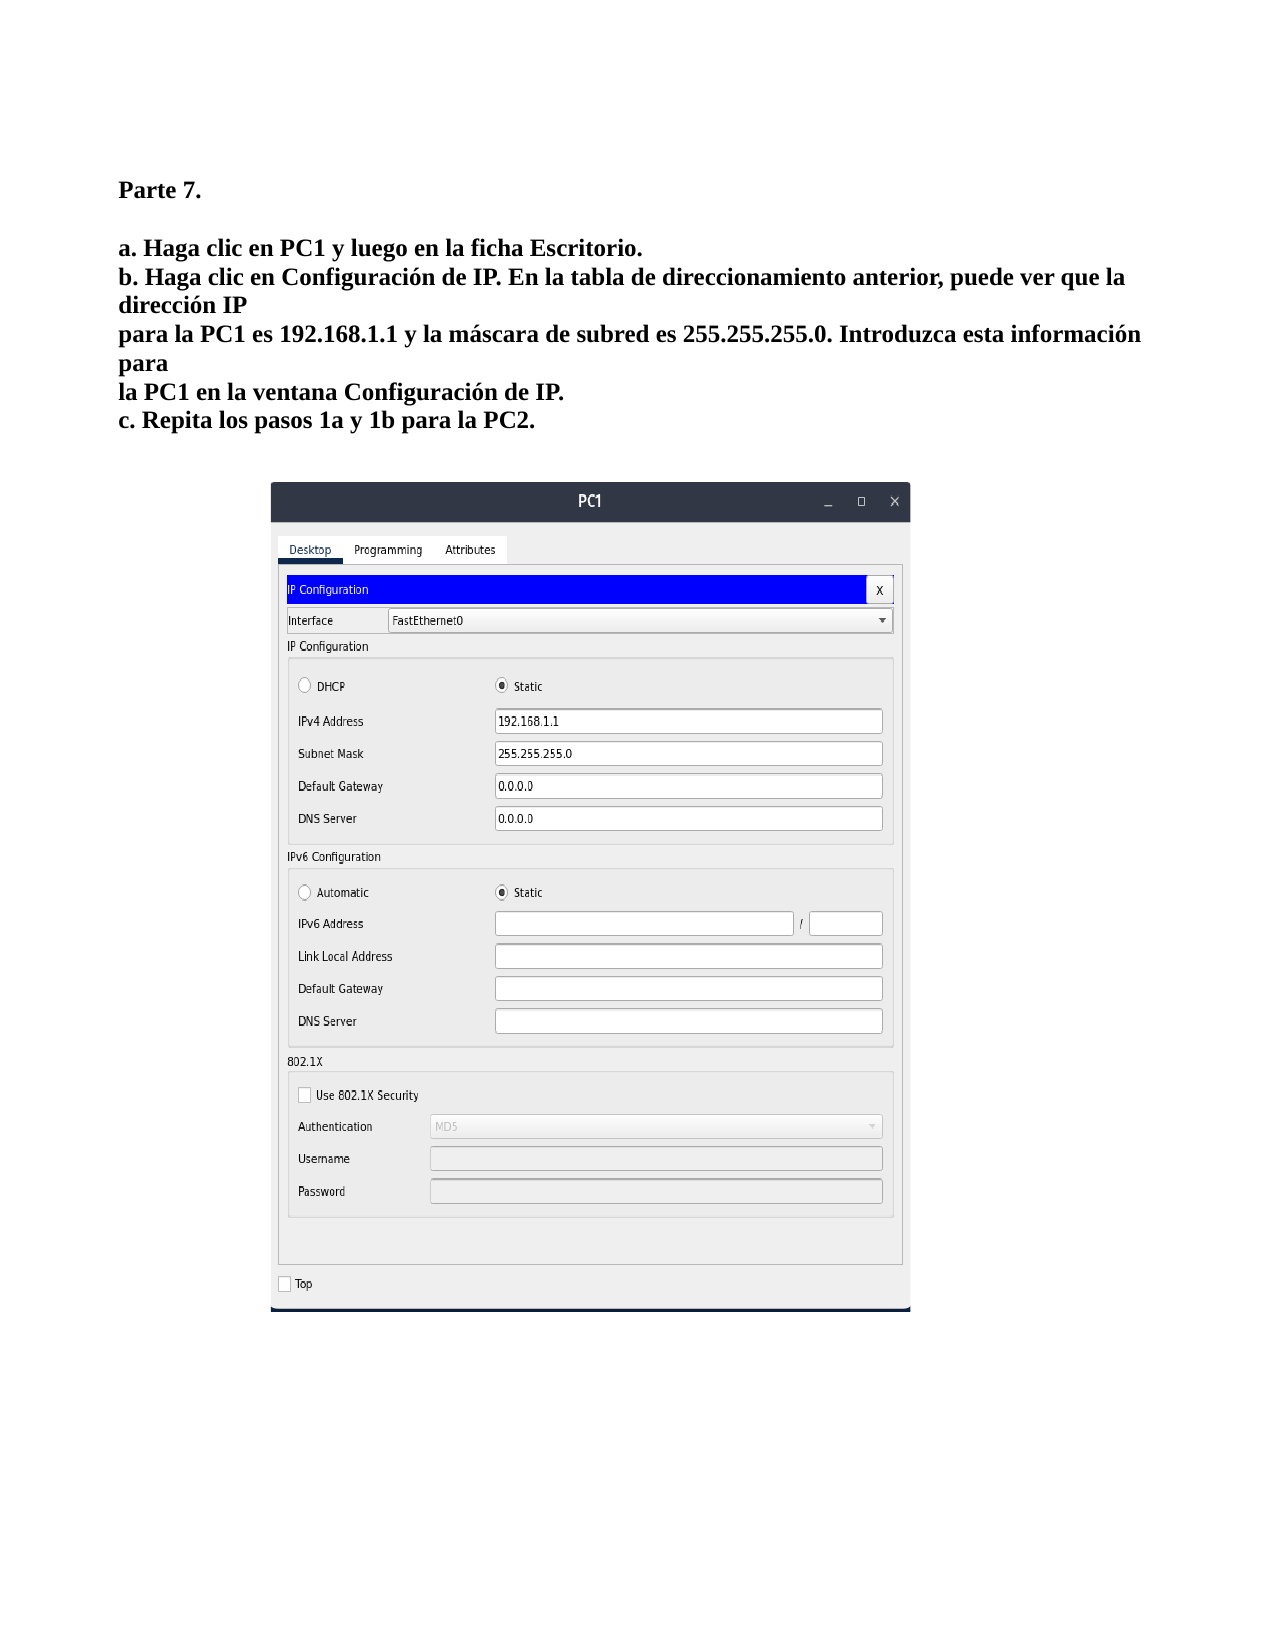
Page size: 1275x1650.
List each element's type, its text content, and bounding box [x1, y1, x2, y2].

text la PC1 en la ventana Configuración de IP. [118, 377, 1157, 406]
text para la PC1 es 192.168.1.1 y la máscara de subred es 255.255.255.0. Introduzca esta información para [118, 319, 1157, 377]
text b. Haga clic en Configuración de IP. En la tabla de direccionamiento anterior, puede ver que la dirección IP [118, 262, 1157, 319]
text a. Haga clic en PC1 y luego en la ficha Escritorio. [118, 233, 1157, 262]
text Parte 7. [118, 176, 1157, 204]
picture [270, 482, 911, 1312]
text c. Repita los pasos 1a y 1b para la PC2. [118, 406, 1157, 434]
